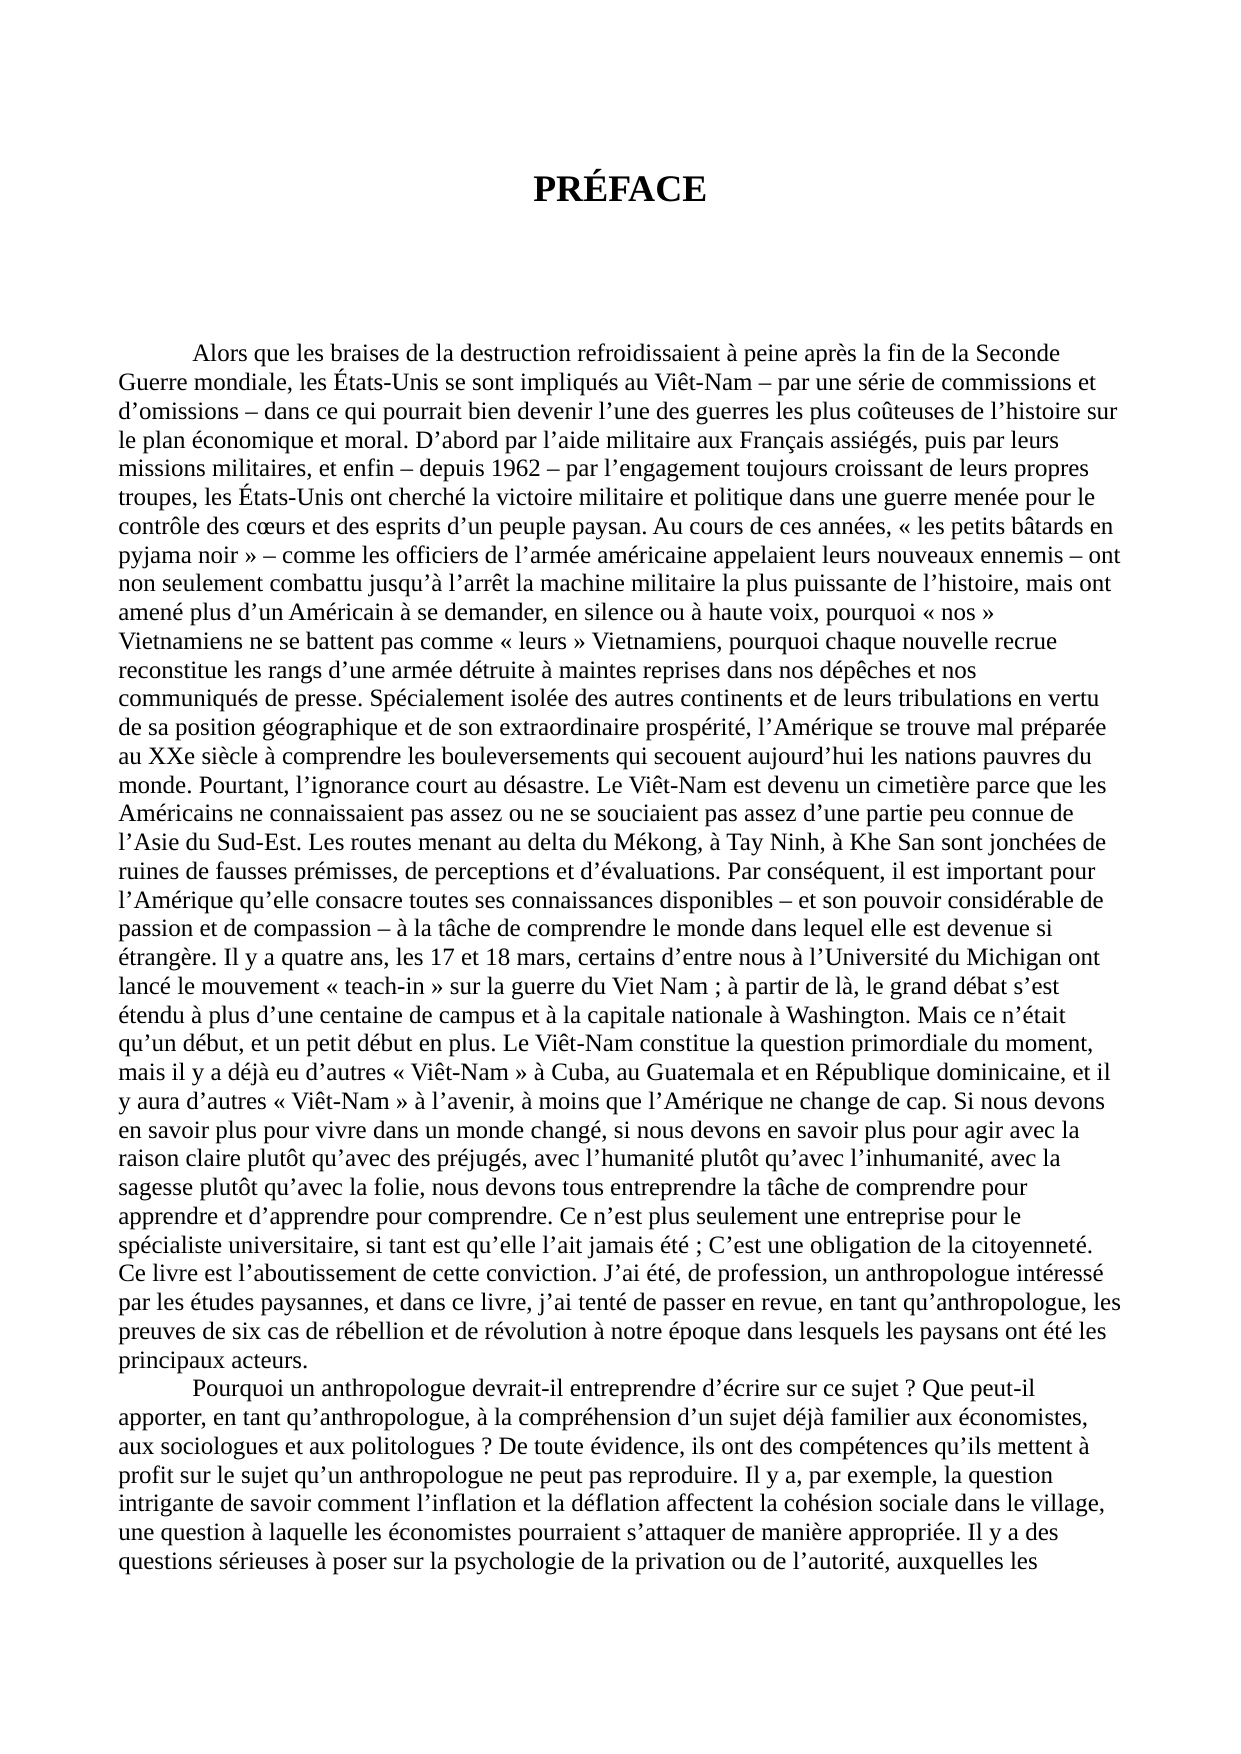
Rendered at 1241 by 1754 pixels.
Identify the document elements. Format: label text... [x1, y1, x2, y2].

text Pourquoi un anthropologue devrait-il entreprendre d’écrire sur ce sujet ? Que peut-il apporter, en tant qu’anthropologue, à la compréhension d’un sujet déjà familier aux économistes, aux sociologues et aux politologues ? De toute évidence, ils ont des compétences qu’ils mettent à profit sur le sujet qu’un anthropologue ne peut pas reproduire. Il y a, par exemple, la question intrigante de savoir comment l’inflation et la déflation affectent la cohésion sociale dans le village, une question à laquelle les économistes pourraient s’attaquer de manière appropriée. Il y a des questions sérieuses à poser sur la psychologie de la privation ou de l’autorité, auxquelles les [118, 1373, 1122, 1575]
text Alors que les braises de la destruction refroidissaient à peine après la fin de la Seconde Guerre mondiale, les États-Unis se sont impliqués au Viêt-Nam – par une série de commissions et d’omissions – dans ce qui pourrait bien devenir l’une des guerres les plus coûteuses de l’histoire sur le plan économique et moral. D’abord par l’aide militaire aux Français assiégés, puis par leurs missions militaires, et enfin – depuis 1962 – par l’engagement toujours croissant de leurs propres troupes, les États-Unis ont cherché la victoire militaire et politique dans une guerre menée pour le contrôle des cœurs et des esprits d’un peuple paysan. Au cours de ces années, « les petits bâtards en pyjama noir » – comme les officiers de l’armée américaine appelaient leurs nouveaux ennemis – ont non seulement combattu jusqu’à l’arrêt la machine militaire la plus puissante de l’histoire, mais ont amené plus d’un Américain à se demander, en silence ou à haute voix, pourquoi « nos » Vietnamiens ne se battent pas comme « leurs » Vietnamiens, pourquoi chaque nouvelle recrue reconstitue les rangs d’une armée détruite à maintes reprises dans nos dépêches et nos communiqués de presse. Spécialement isolée des autres continents et de leurs tribulations en vertu de sa position géographique et de son extraordinaire prospérité, l’Amérique se trouve mal préparée au XXe siècle à comprendre les bouleversements qui secouent aujourd’hui les nations pauvres du monde. Pourtant, l’ignorance court au désastre. Le Viêt-Nam est devenu un cimetière parce que les Américains ne connaissaient pas assez ou ne se souciaient pas assez d’une partie peu connue de l’Asie du Sud-Est. Les routes menant au delta du Mékong, à Tay Ninh, à Khe San sont jonchées de ruines de fausses prémisses, de perceptions et d’évaluations. Par conséquent, il est important pour l’Amérique qu’elle consacre toutes ses connaissances disponibles – et son pouvoir considérable de passion et de compassion – à la tâche de comprendre le monde dans lequel elle est devenue si étrangère. Il y a quatre ans, les 17 et 18 mars, certains d’entre nous à l’Université du Michigan ont lancé le mouvement « teach-in » sur la guerre du Viet Nam ; à partir de là, le grand débat s’est étendu à plus d’une centaine de campus et à la capitale nationale à Washington. Mais ce n’était qu’un début, et un petit début en plus. Le Viêt-Nam constitue la question primordiale du moment, mais il y a déjà eu d’autres « Viêt-Nam » à Cuba, au Guatemala et en République dominicaine, et il y aura d’autres « Viêt-Nam » à l’avenir, à moins que l’Amérique ne change de cap. Si nous devons en savoir plus pour vivre dans un monde changé, si nous devons en savoir plus pour agir avec la raison claire plutôt qu’avec des préjugés, avec l’humanité plutôt qu’avec l’inhumanité, avec la sagesse plutôt qu’avec la folie, nous devons tous entreprendre la tâche de comprendre pour apprendre et d’apprendre pour comprendre. Ce n’est plus seulement une entreprise pour le spécialiste universitaire, si tant est qu’elle l’ait jamais été ; C’est une obligation de la citoyenneté. Ce livre est l’aboutissement de cette conviction. J’ai été, de profession, un anthropologue intéressé par les études paysannes, et dans ce livre, j’ai tenté de passer en revue, en tant qu’anthropologue, les preuves de six cas de rébellion et de révolution à notre époque dans lesquels les paysans ont été les principaux acteurs. [118, 338, 1122, 1373]
text PRÉFACE [118, 166, 1122, 209]
